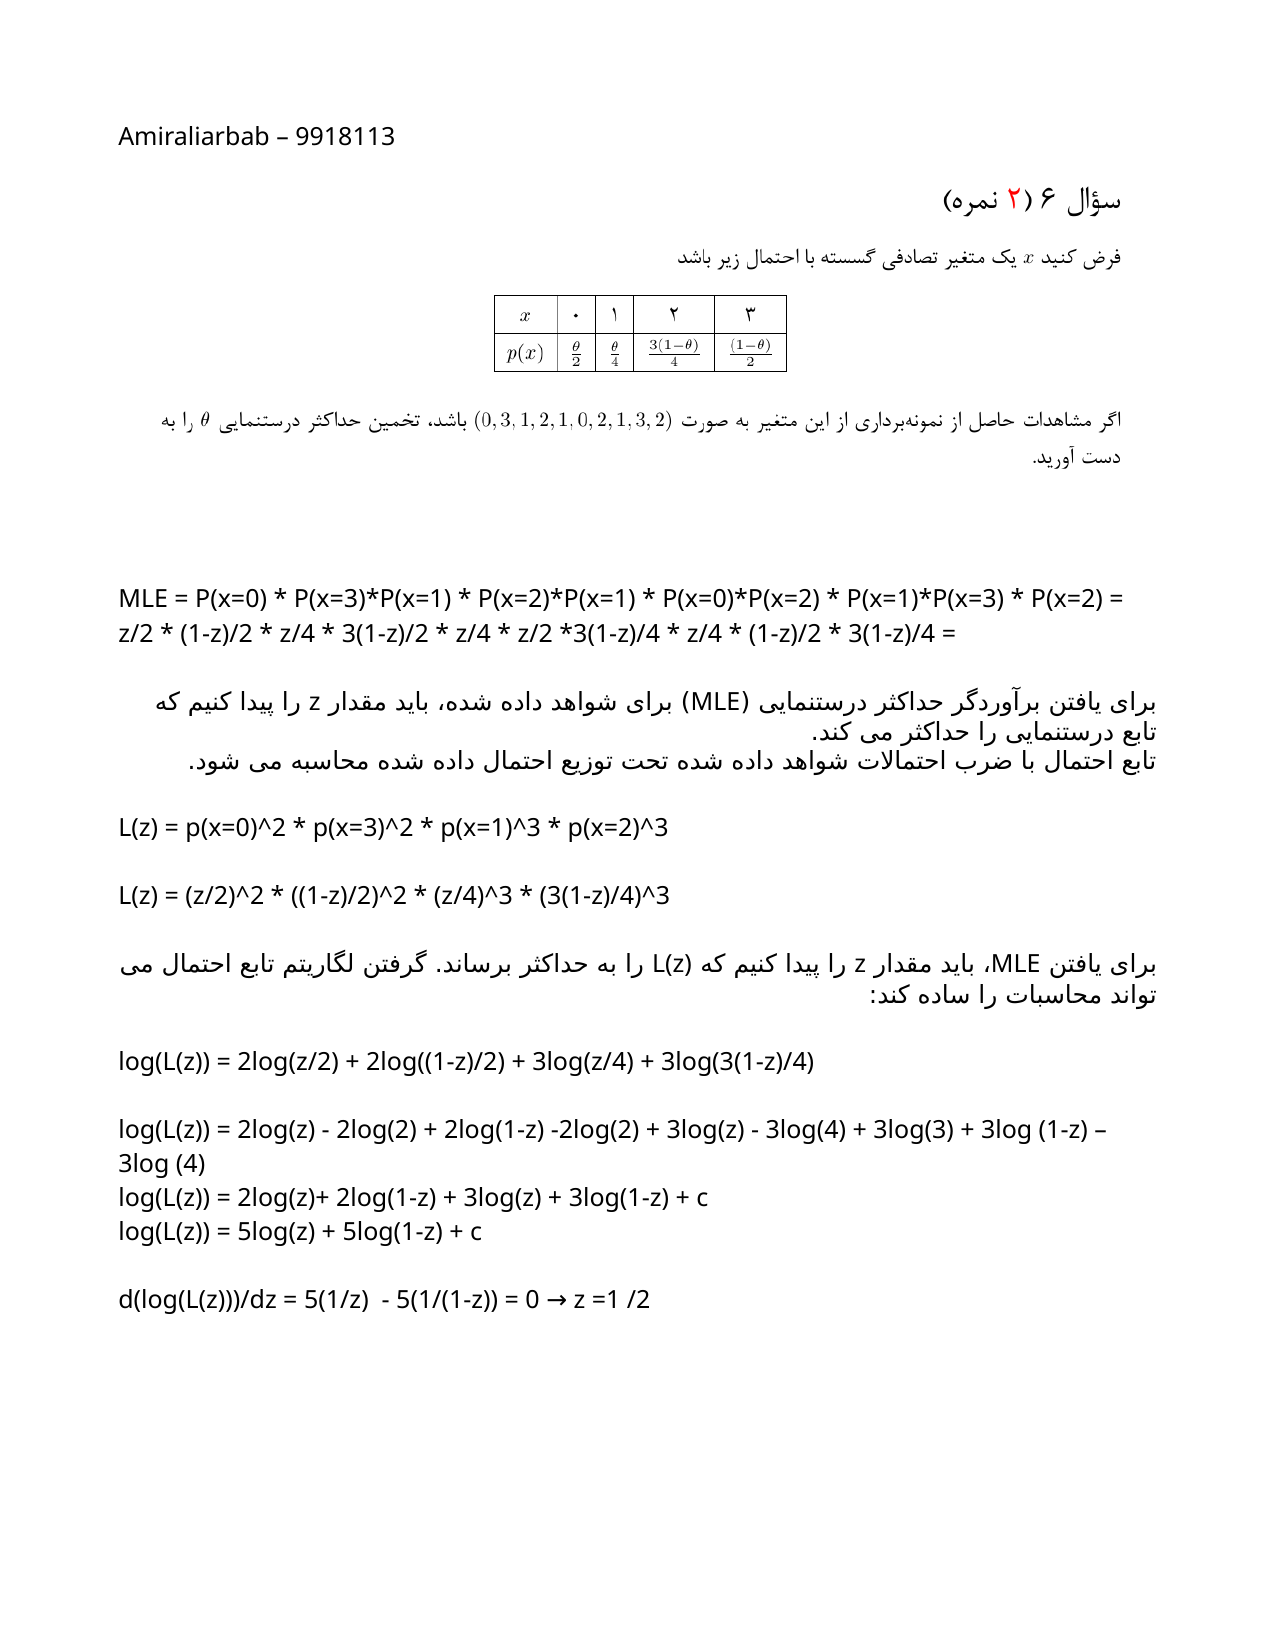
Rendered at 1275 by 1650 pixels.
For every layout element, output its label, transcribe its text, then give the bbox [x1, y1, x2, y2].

text برای یافتن MLE، باید مقدار z را پیدا کنیم که L(z) را به حداکثر برساند. گرفتن لگاریتم تابع احتمال می تواند محاسبات را ساده کند: [118, 946, 1157, 1009]
picture [118, 181, 1157, 484]
text MLE = P(x=0) * P(x=3)*P(x=1) * P(x=2)*P(x=1) * P(x=0)*P(x=2) * P(x=1)*P(x=3) * P(x=2) = [118, 581, 1157, 615]
text تابع احتمال با ضرب احتمالات شواهد داده شده تحت توزیع احتمال داده شده محاسبه می شود. [118, 747, 1157, 776]
text log(L(z)) = 5log(z) + 5log(1-z) + c [118, 1214, 1157, 1248]
text log(L(z)) = 2log(z) - 2log(2) + 2log(1-z) -2log(2) + 3log(z) - 3log(4) + 3log(3) + 3log (1-z) – 3log (4) [118, 1111, 1157, 1179]
text L(z) = p(x=0)^2 * p(x=3)^2 * p(x=1)^3 * p(x=2)^3 [118, 810, 1157, 844]
text log(L(z)) = 2log(z/2) + 2log((1-z)/2) + 3log(z/4) + 3log(3(1-z)/4) [118, 1043, 1157, 1077]
text log(L(z)) = 2log(z)+ 2log(1-z) + 3log(z) + 3log(1-z) + c [118, 1179, 1157, 1214]
text برای یافتن برآوردگر حداکثر درستنمایی (MLE) برای شواهد داده شده، باید مقدار z را پیدا کنیم که تابع درستنمایی را حداکثر می کند. [118, 683, 1157, 747]
text z/2 * (1-z)/2 * z/4 * 3(1-z)/2 * z/4 * z/2 *3(1-z)/4 * z/4 * (1-z)/2 * 3(1-z)/4 = [118, 615, 1157, 649]
text d(log(L(z)))/dz = 5(1/z) - 5(1/(1-z)) = 0 → z =1 /2 [118, 1282, 1157, 1316]
text L(z) = (z/2)^2 * ((1-z)/2)^2 * (z/4)^3 * (3(1-z)/4)^3 [118, 878, 1157, 912]
